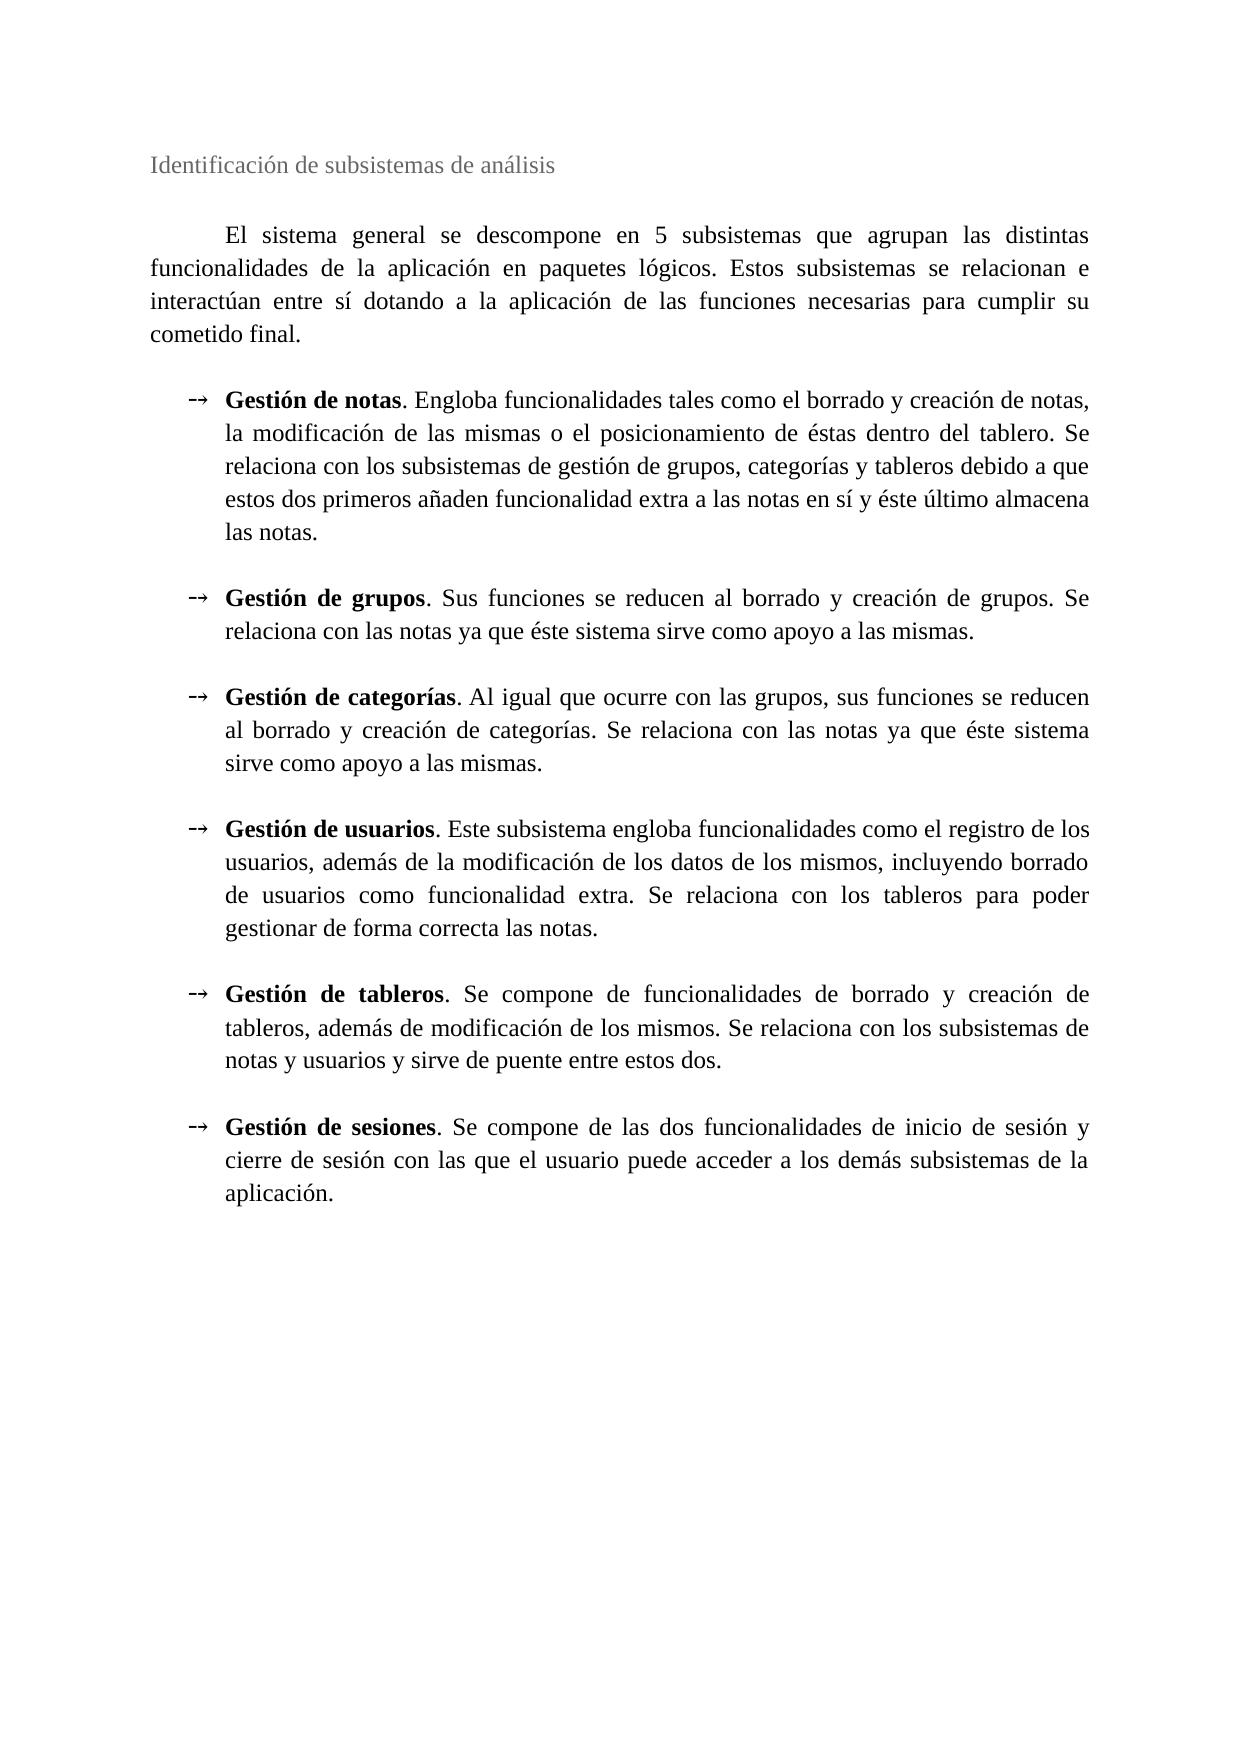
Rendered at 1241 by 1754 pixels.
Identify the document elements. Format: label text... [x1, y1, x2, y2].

list Gestión de sesiones. Se compone de las dos funcionalidades de inicio de sesión y cierre de sesión con las que el usuario puede acceder a los demás subsistemas de la aplicación. [187, 1112, 1090, 1206]
list Gestión de grupos. Sus funciones se reducen al borrado y creación de grupos. Se relaciona con las notas ya que éste sistema sirve como apoyo a las mismas. [187, 583, 1090, 645]
list Gestión de notas. Engloba funcionalidades tales como el borrado y creación de notas, la modificación de las mismas o el posicionamiento de éstas dentro del tablero. Se relaciona con los subsistemas de gestión de grupos, categorías y tableros debido a que estos dos primeros añaden funcionalidad extra a las notas en sí y éste último almacena las notas. [187, 385, 1090, 546]
subtitle Identificación de subsistemas de análisis [150, 150, 1090, 179]
list Gestión de tableros. Se compone de funcionalidades de borrado y creación de tableros, además de modificación de los mismos. Se relaciona con los subsistemas de notas y usuarios y sirve de puente entre estos dos. [187, 979, 1090, 1074]
list Gestión de usuarios. Este subsistema engloba funcionalidades como el registro de los usuarios, además de la modificación de los datos de los mismos, incluyendo borrado de usuarios como funcionalidad extra. Se relaciona con los tableros para poder gestionar de forma correcta las notas. [187, 814, 1090, 942]
text El sistema general se descompone en 5 subsistemas que agrupan las distintas funcionalidades de la aplicación en paquetes lógicos. Estos subsistemas se relacionan e interactúan entre sí dotando a la aplicación de las funciones necesarias para cumplir su cometido final. [150, 220, 1090, 348]
list Gestión de categorías. Al igual que ocurre con las grupos, sus funciones se reducen al borrado y creación de categorías. Se relaciona con las notas ya que éste sistema sirve como apoyo a las mismas. [187, 682, 1090, 777]
